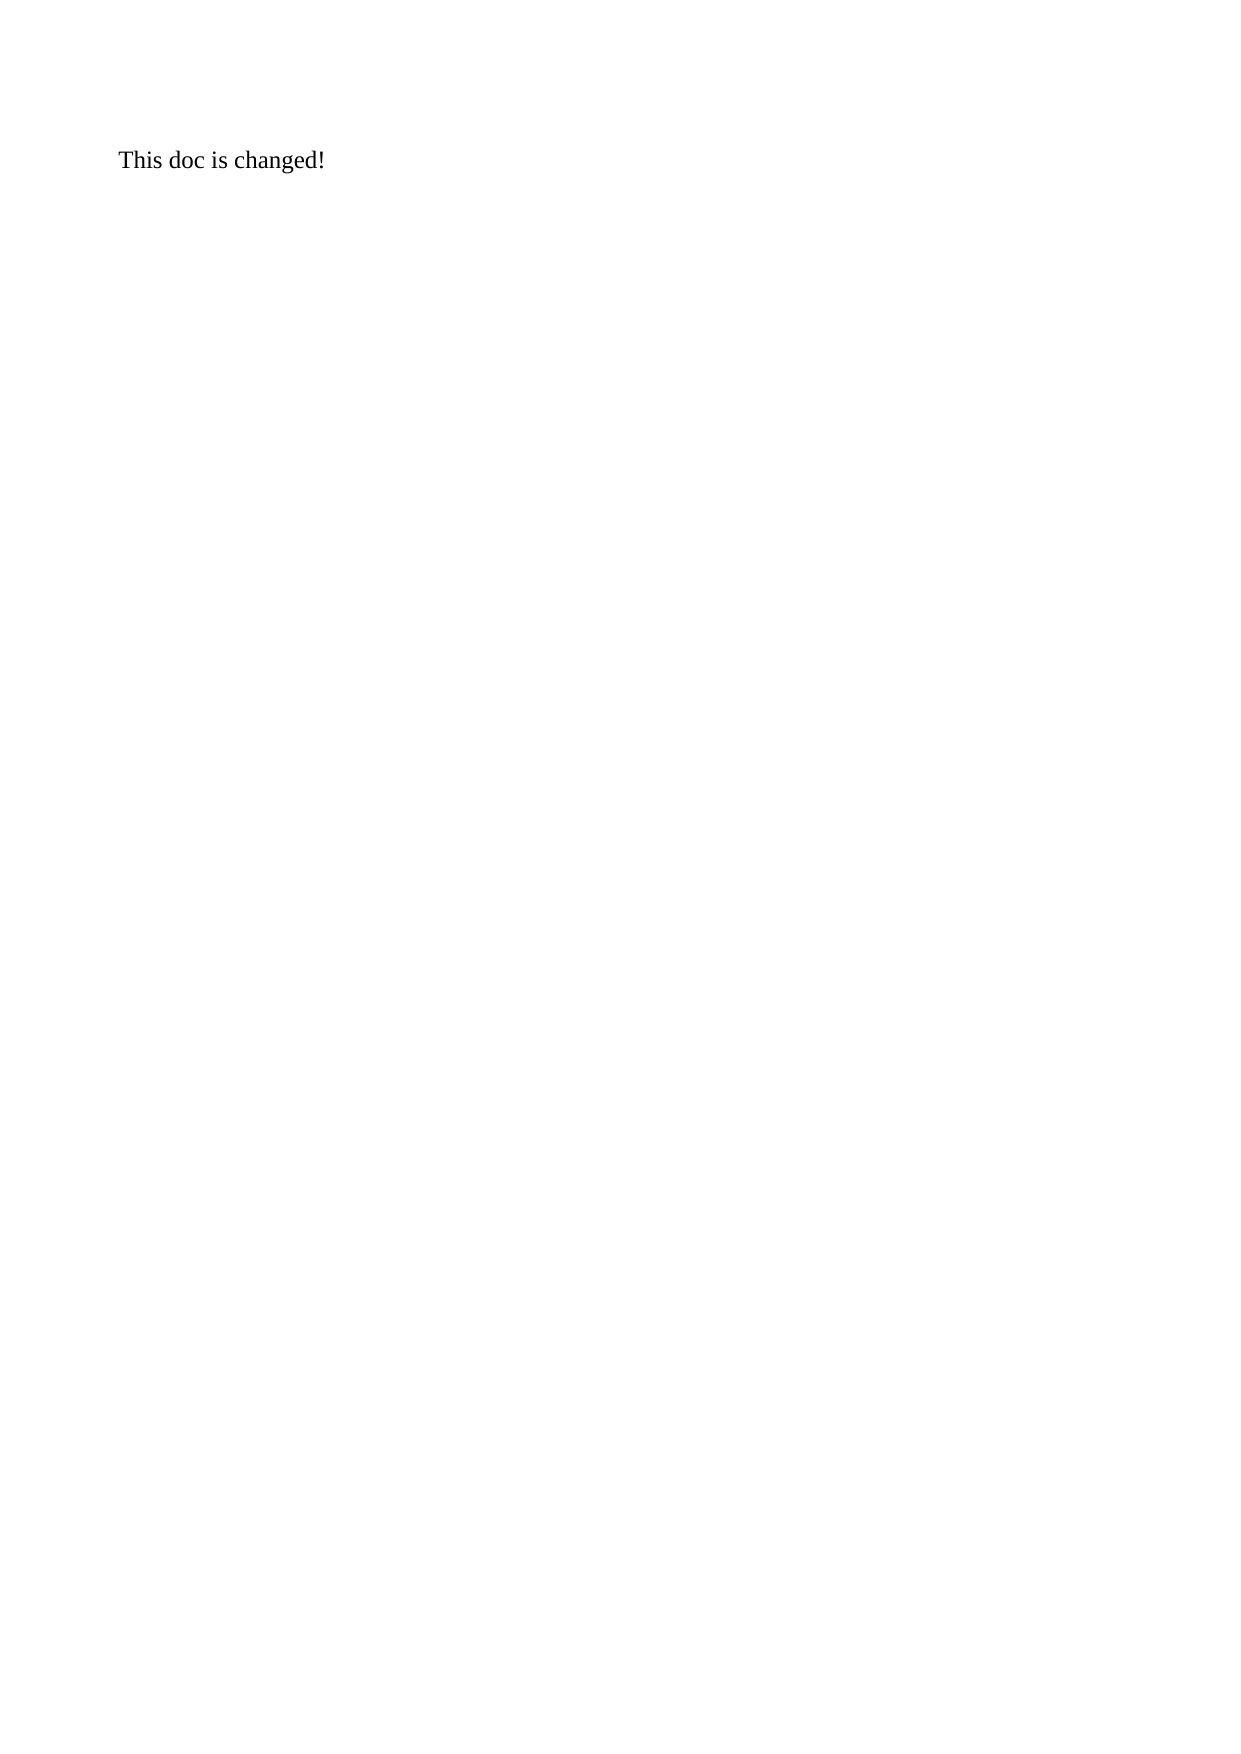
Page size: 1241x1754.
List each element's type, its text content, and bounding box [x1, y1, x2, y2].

text This doc is changed! [118, 146, 1122, 173]
